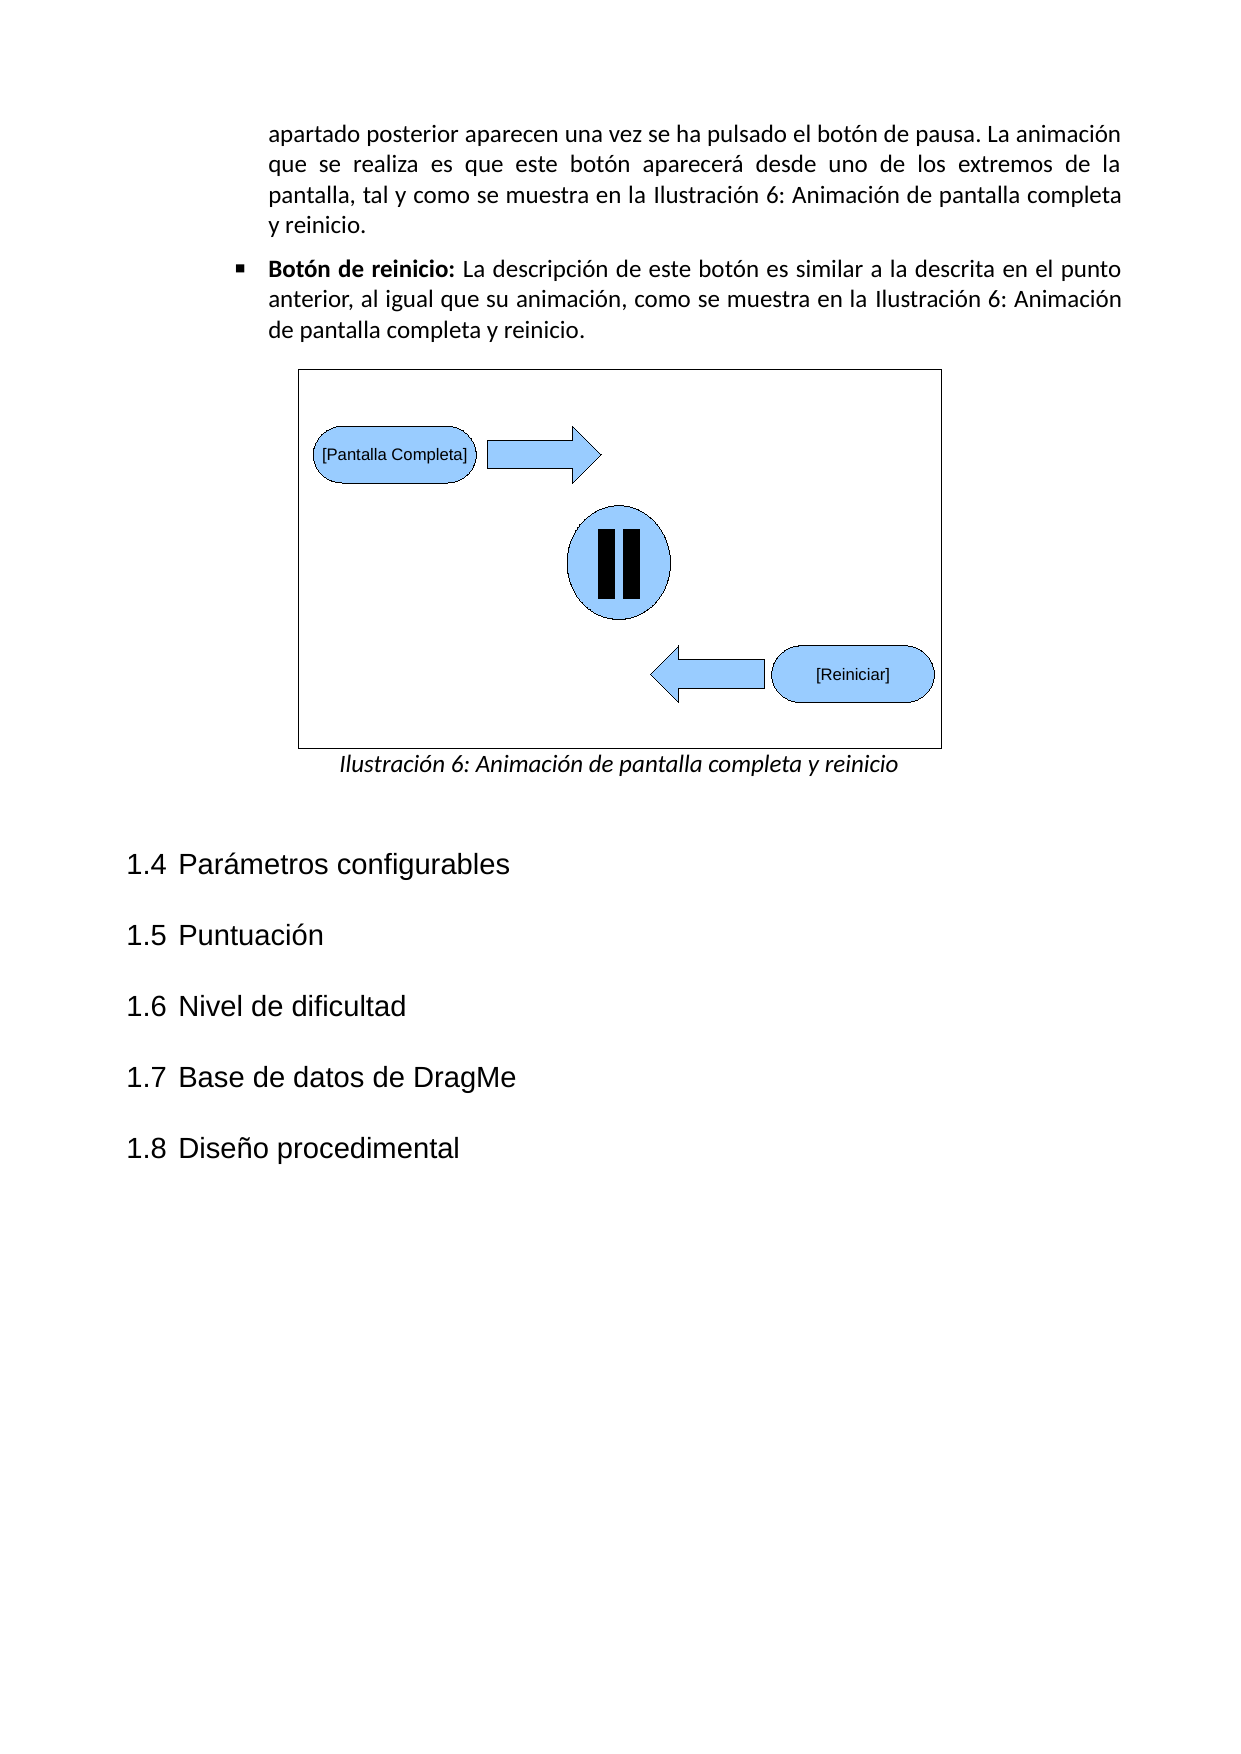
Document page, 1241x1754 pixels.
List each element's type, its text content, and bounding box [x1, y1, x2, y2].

subtitle Base de datos de DragMe [118, 1060, 1122, 1093]
subtitle Nivel de dificultad [118, 989, 1122, 1022]
subtitle Puntuación [118, 918, 1122, 951]
list Botón de reinicio: La descripción de este botón es similar a la descrita en el punto anterior, al igual que su animación, como se muestra en la Ilustración 6: Animación de pantalla completa y reinicio. [231, 253, 1122, 344]
list apartado posterior aparecen una vez se ha pulsado el botón de pausa. La animación que se realiza es que este botón aparecerá desde uno de los extremos de la pantalla, tal y como se muestra en la Ilustración 6: Animación de pantalla completa y reinicio. [231, 118, 1122, 240]
subtitle Diseño procedimental [118, 1131, 1122, 1164]
text Ilustración 6: Animación de pantalla completa y reinicio [298, 749, 942, 779]
subtitle Parámetros configurables [118, 847, 1122, 880]
text Ilustración 6: Animación de pantalla completa y reinicio [299, 382, 941, 748]
